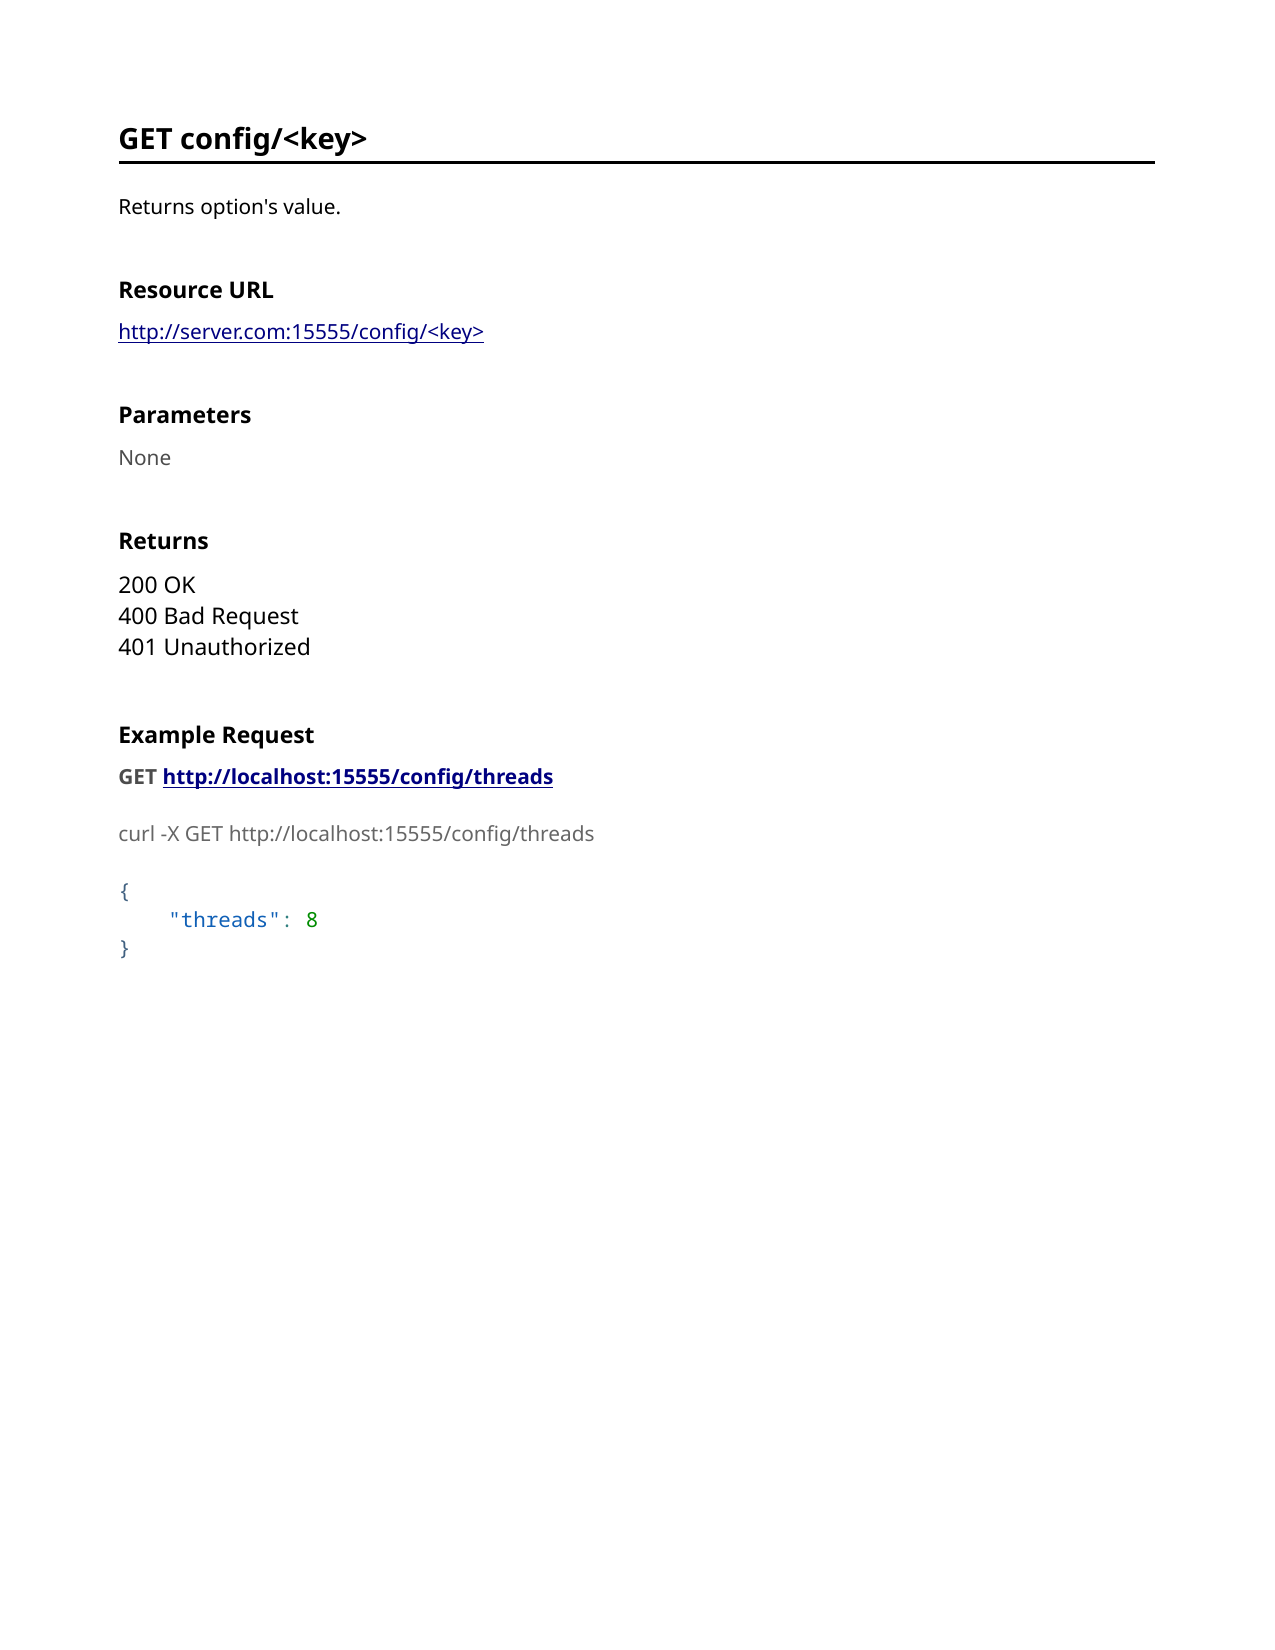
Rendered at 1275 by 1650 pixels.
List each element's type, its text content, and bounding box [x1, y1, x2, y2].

text None [118, 443, 1157, 472]
text 401 Unauthorized [118, 631, 1157, 662]
subtitle Resource URL [118, 274, 1157, 305]
text { [118, 876, 1157, 905]
subtitle Parameters [118, 399, 1157, 431]
text 200 OK [118, 569, 1157, 600]
text } [118, 933, 1157, 962]
text GET http://localhost:15555/config/threads [118, 762, 1157, 791]
subtitle Returns [118, 525, 1157, 556]
text curl -X GET http://localhost:15555/config/threads [118, 819, 1157, 848]
text http://server.com:15555/config/<key> [118, 317, 1157, 346]
subtitle Example Request [118, 719, 1157, 750]
text Returns option's value. [118, 192, 1157, 220]
text 400 Bad Request [118, 600, 1157, 631]
text "threads": 8 [118, 905, 1157, 933]
text GET config/<key> [118, 118, 1157, 158]
